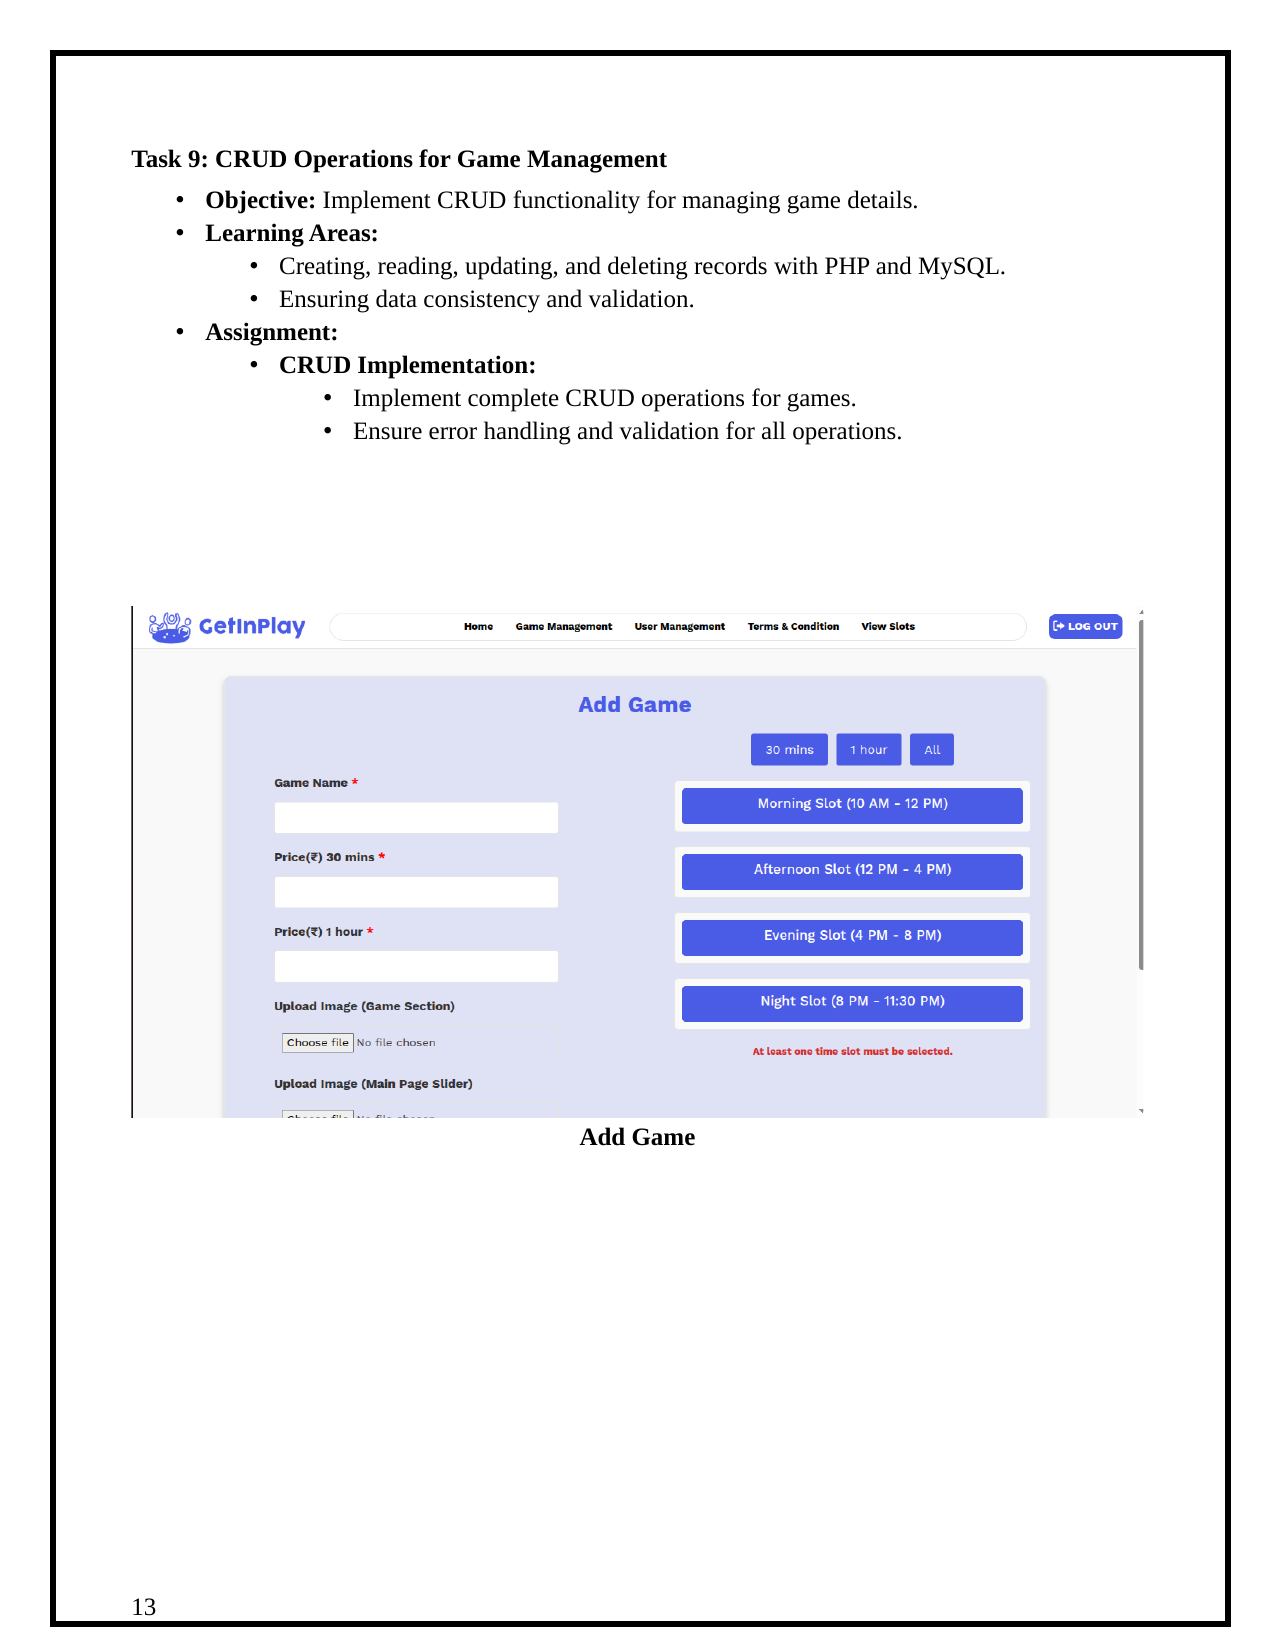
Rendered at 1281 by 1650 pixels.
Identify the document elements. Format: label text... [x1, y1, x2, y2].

list CRUD Implementation: [249, 350, 1143, 379]
picture [131, 606, 1144, 1118]
list Learning Areas: [176, 218, 1143, 247]
list Implement complete CRUD operations for games. [323, 383, 1143, 412]
subtitle Task 9: CRUD Operations for Game Management [131, 144, 1143, 172]
list Assignment: [176, 317, 1143, 346]
text Add Game [131, 1118, 1143, 1151]
list Ensuring data consistency and validation. [249, 284, 1143, 313]
list Creating, reading, updating, and deleting records with PHP and MySQL. [249, 251, 1143, 280]
list Objective: Implement CRUD functionality for managing game details. [176, 185, 1143, 214]
list Ensure error handling and validation for all operations. [323, 416, 1143, 445]
